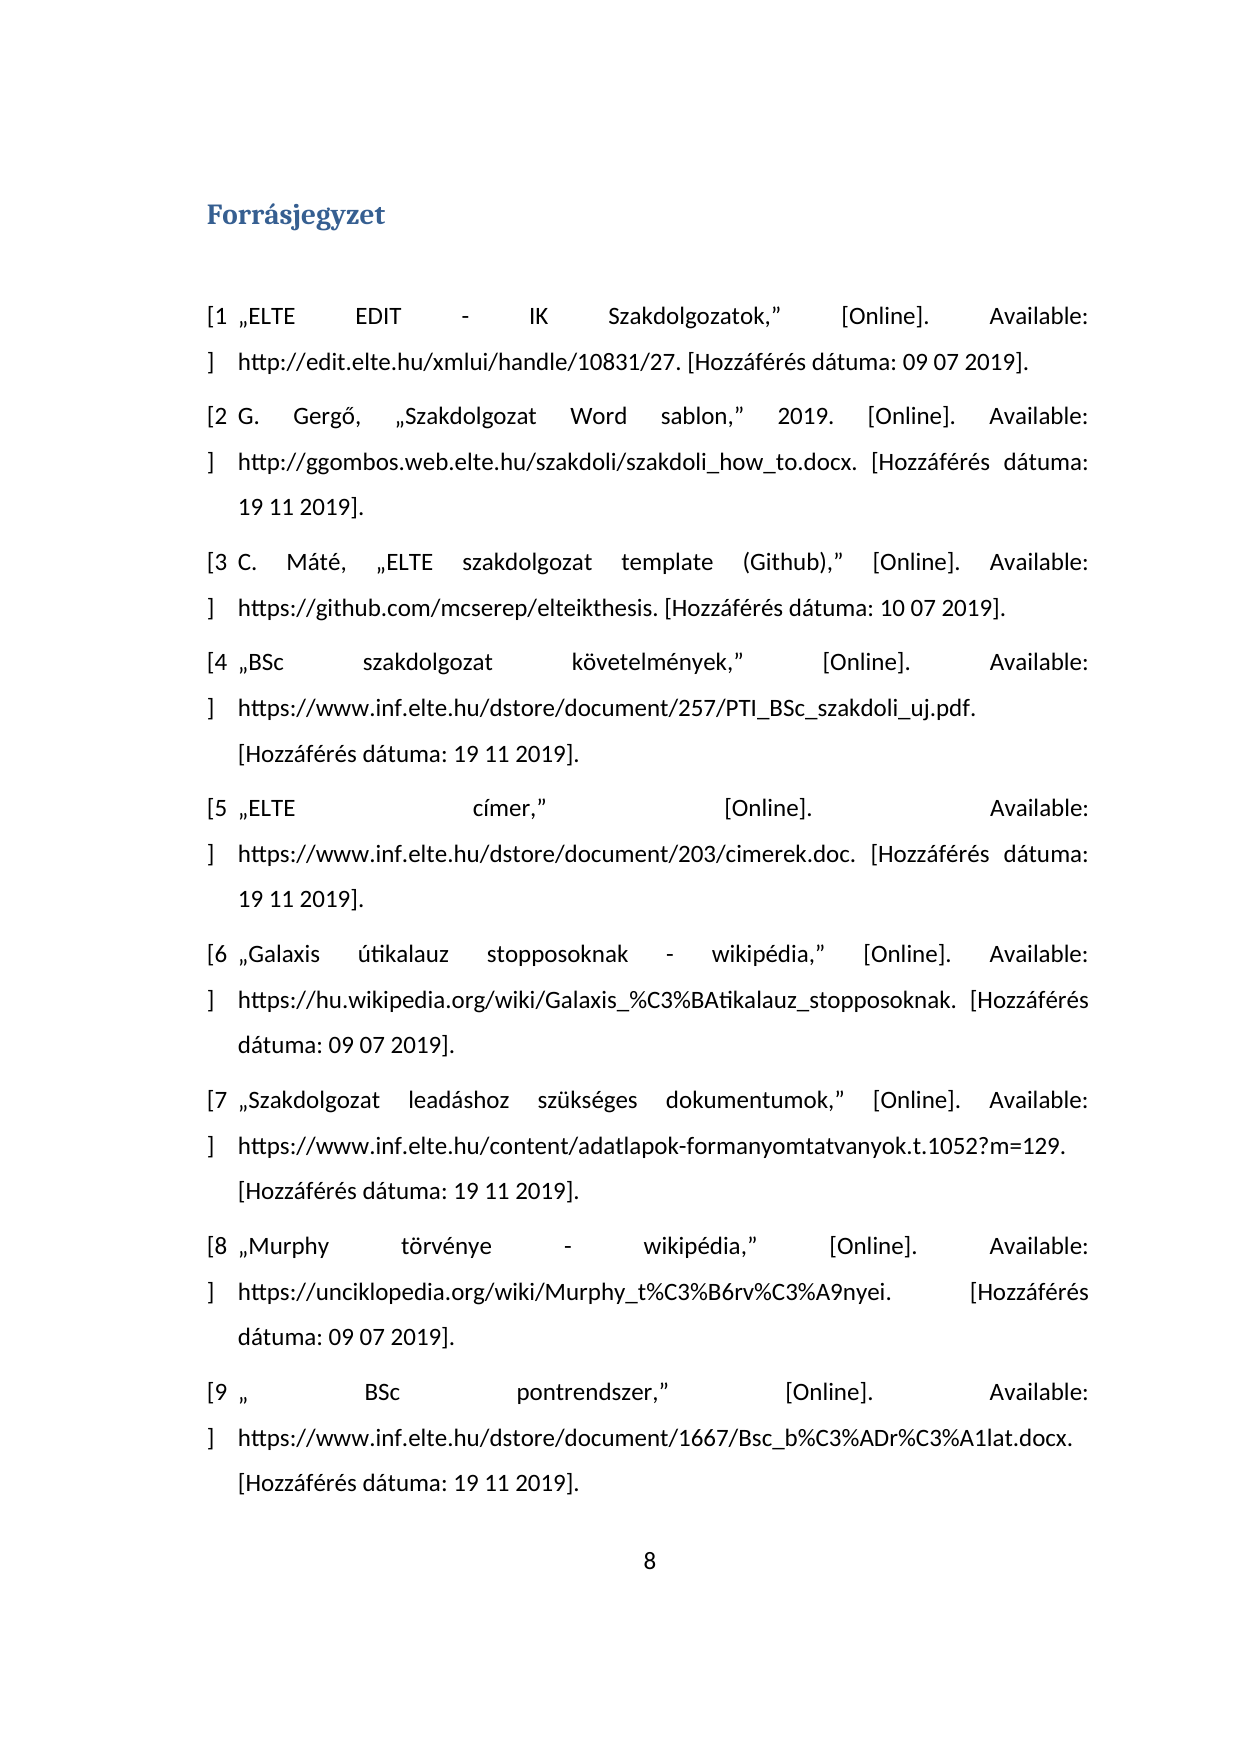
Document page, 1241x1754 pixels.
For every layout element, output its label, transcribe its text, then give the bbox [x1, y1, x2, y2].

table_cell [8] [205, 1229, 236, 1374]
table_cell „ BSc pontrendszer,” [Online]. Available: https://www.inf.elte.hu/dstore/document/1667/Bsc_b%C3%ADr%C3%A1lat.docx. [Hozzáférés dátuma: 19 11 2019]. [236, 1374, 1091, 1520]
table_cell [4] [205, 645, 236, 791]
table_cell „Murphy törvénye - wikipédia,” [Online]. Available: https://unciklopedia.org/wiki/Murphy_t%C3%B6rv%C3%A9nyei. [Hozzáférés dátuma: 09 07 2019]. [236, 1229, 1091, 1374]
table_header [1] [205, 298, 236, 398]
table_cell C. Máté, „ELTE szakdolgozat template (Github),” [Online]. Available: https://github.com/mcserep/elteikthesis. [Hozzáférés dátuma: 10 07 2019]. [236, 545, 1091, 645]
table_cell [5] [205, 791, 236, 937]
table_header „ELTE EDIT - IK Szakdolgozatok,” [Online]. Available: http://edit.elte.hu/xmlui/handle/10831/27. [Hozzáférés dátuma: 09 07 2019]. [236, 298, 1091, 398]
table_cell „ELTE címer,” [Online]. Available: https://www.inf.elte.hu/dstore/document/203/cimerek.doc. [Hozzáférés dátuma: 19 11 2019]. [236, 791, 1091, 937]
table_cell „Szakdolgozat leadáshoz szükséges dokumentumok,” [Online]. Available: https://www.inf.elte.hu/content/adatlapok-formanyomtatvanyok.t.1052?m=129. [Hozzáférés dátuma: 19 11 2019]. [236, 1083, 1091, 1228]
table_cell G. Gergő, „Szakdolgozat Word sablon,” 2019. [Online]. Available: http://ggombos.web.elte.hu/szakdoli/szakdoli_how_to.docx. [Hozzáférés dátuma: 19 11 2019]. [236, 399, 1091, 544]
table_cell [9] [205, 1374, 236, 1520]
table_cell [7] [205, 1083, 236, 1228]
subtitle Forrásjegyzet [207, 198, 1093, 231]
table_cell [3] [205, 545, 236, 645]
table_cell „Galaxis útikalauz stopposoknak - wikipédia,” [Online]. Available: https://hu.wikipedia.org/wiki/Galaxis_%C3%BAtikalauz_stopposoknak. [Hozzáférés dátuma: 09 07 2019]. [236, 937, 1091, 1082]
table_cell [6] [205, 937, 236, 1082]
table_cell „BSc szakdolgozat követelmények,” [Online]. Available: https://www.inf.elte.hu/dstore/document/257/PTI_BSc_szakdoli_uj.pdf. [Hozzáférés dátuma: 19 11 2019]. [236, 645, 1091, 791]
table_cell [2] [205, 399, 236, 544]
